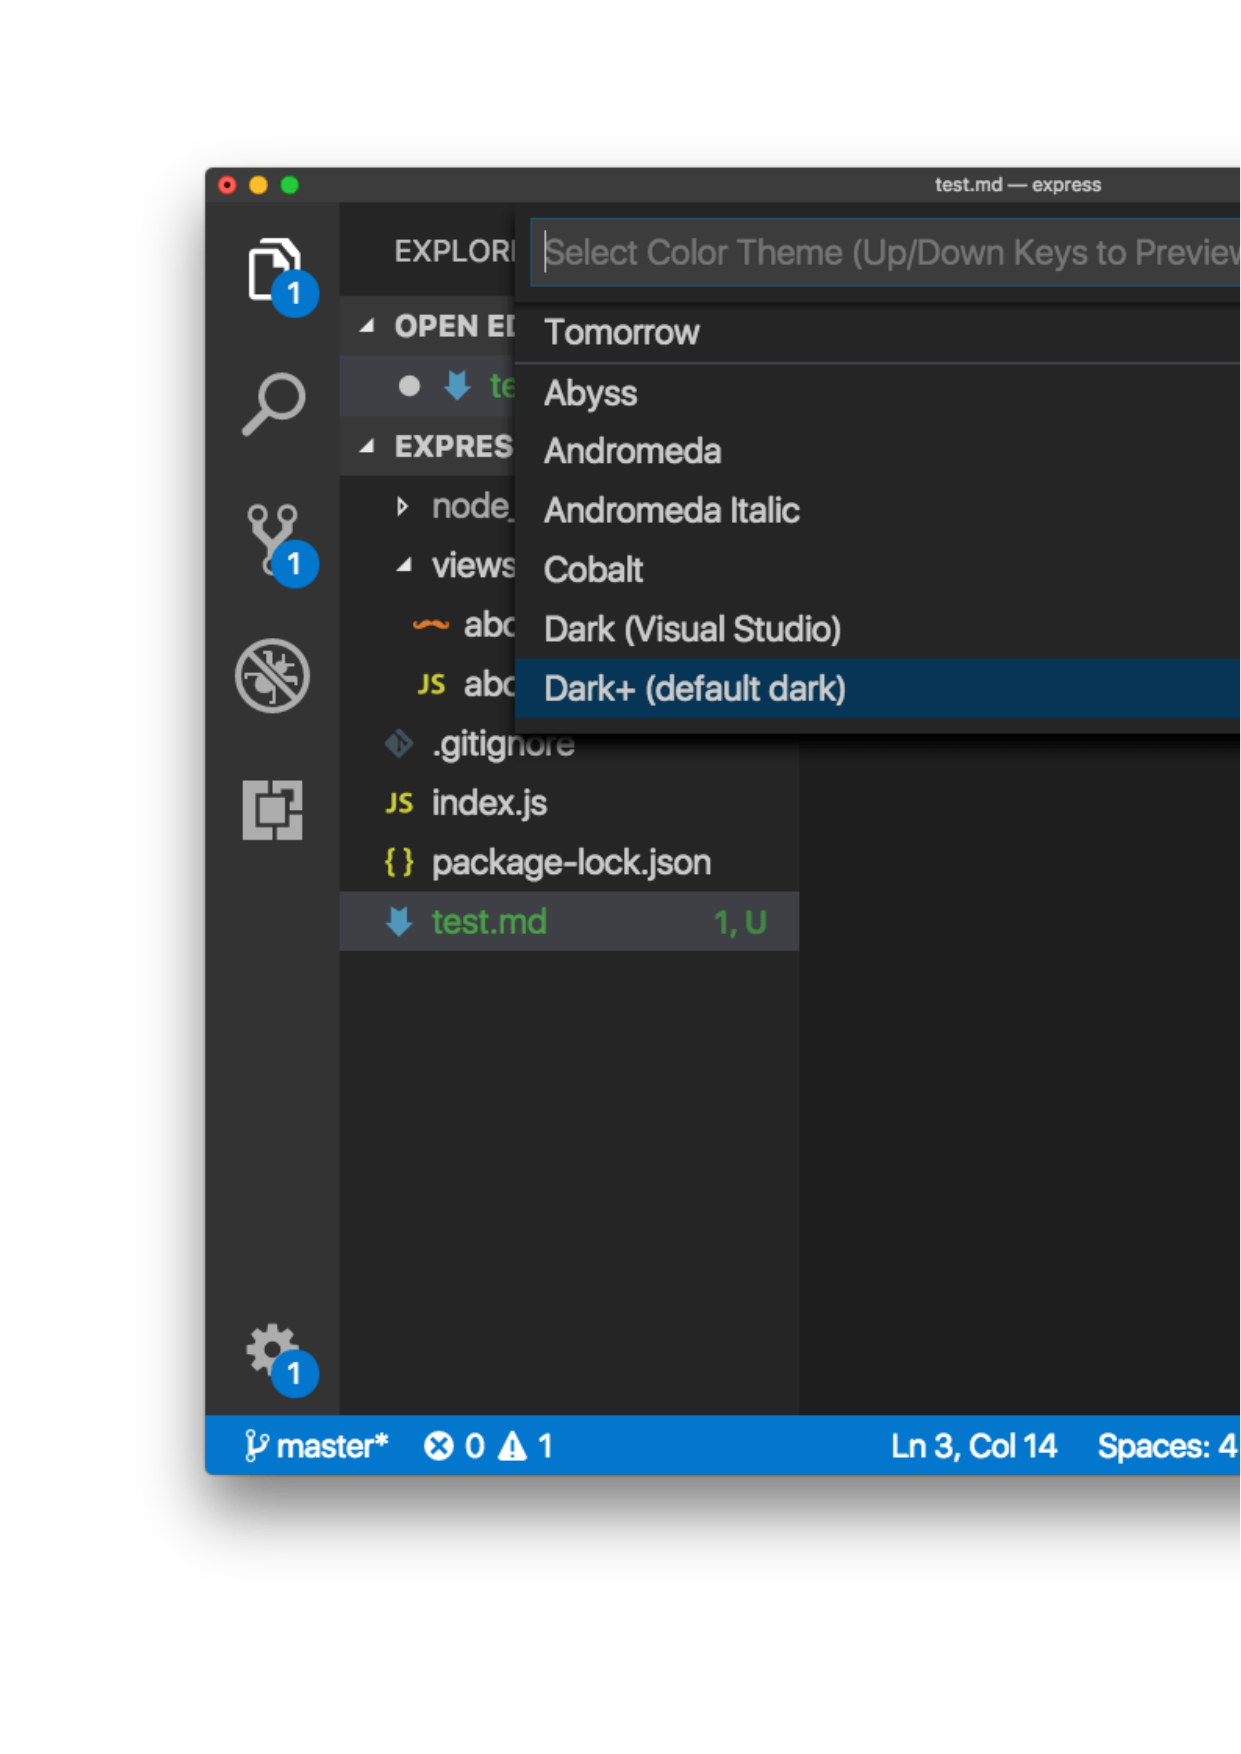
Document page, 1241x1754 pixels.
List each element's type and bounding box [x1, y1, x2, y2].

picture [118, 118, 1241, 1600]
